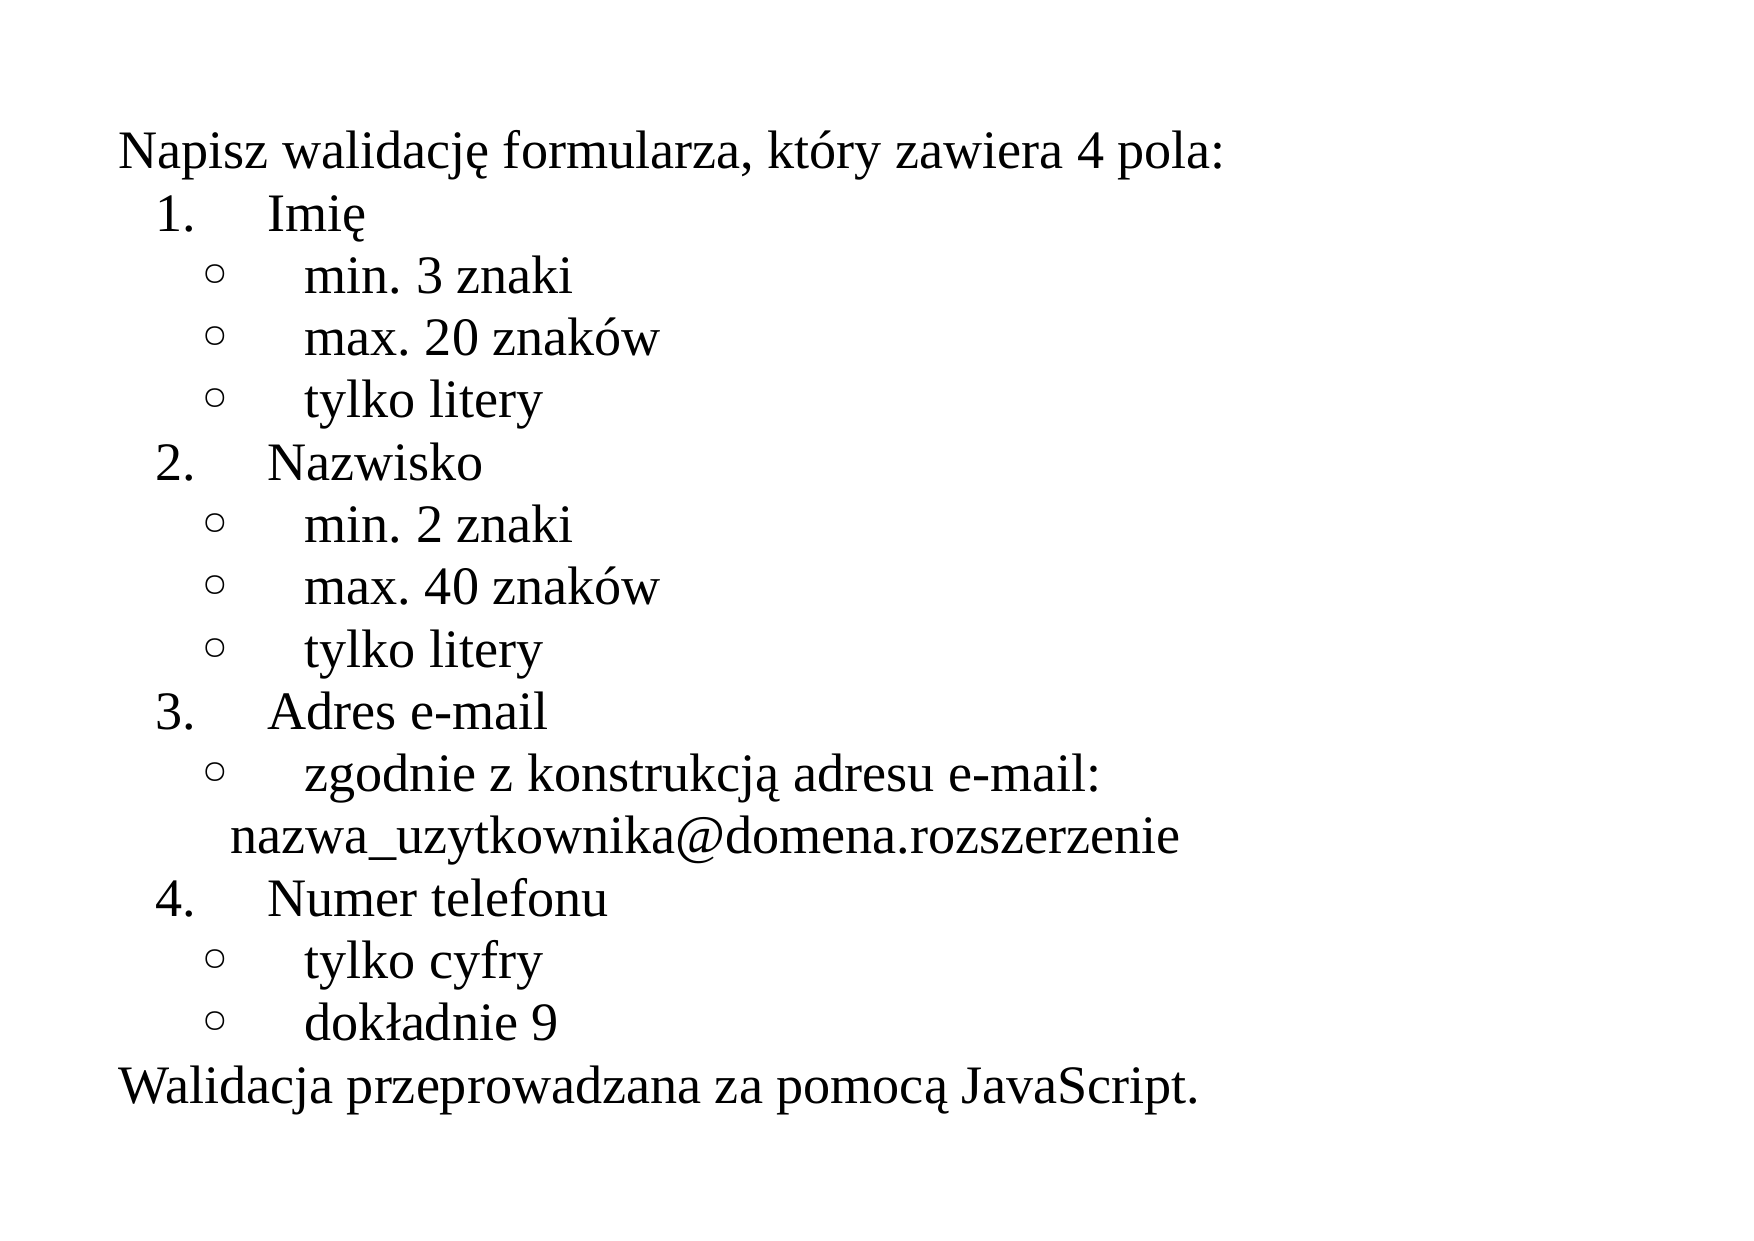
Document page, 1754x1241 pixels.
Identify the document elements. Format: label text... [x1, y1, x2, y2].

list Nazwisko [156, 429, 1636, 492]
list Numer telefonu [156, 866, 1636, 928]
list nazwa_uzytkownika@domena.rozszerzenie [193, 803, 1636, 866]
list tylko litery [193, 616, 1636, 679]
list tylko litery [193, 367, 1636, 429]
list zgodnie z konstrukcją adresu e-mail: [193, 741, 1636, 803]
list max. 20 znaków [193, 305, 1636, 367]
list min. 2 znaki [193, 492, 1636, 554]
text Walidacja przeprowadzana za pomocą JavaScript. [118, 1052, 1636, 1115]
text Napisz walidację formularza, który zawiera 4 pola: [118, 118, 1636, 180]
list dokładnie 9 [193, 990, 1636, 1052]
list Imię [156, 180, 1636, 243]
list Adres e-mail [156, 679, 1636, 741]
list max. 40 znaków [193, 554, 1636, 616]
list tylko cyfry [193, 928, 1636, 990]
list min. 3 znaki [193, 243, 1636, 305]
